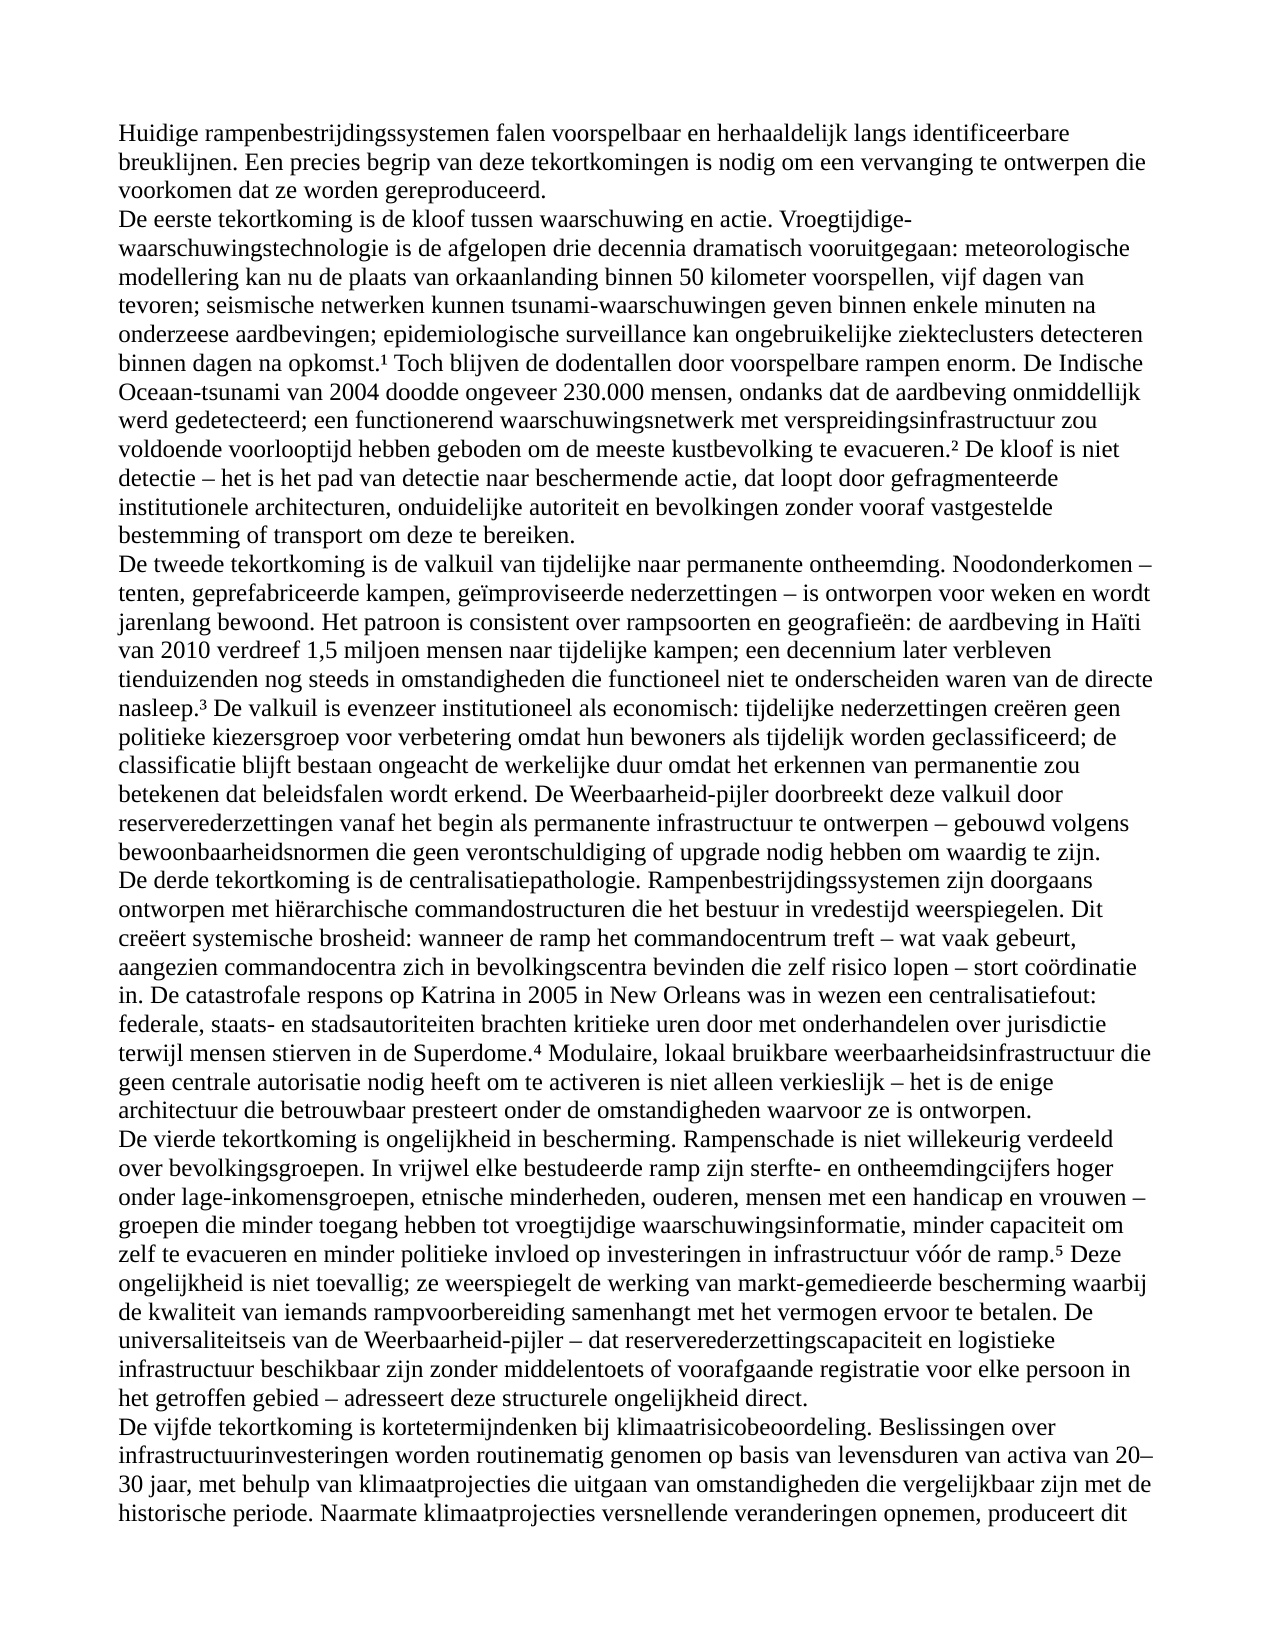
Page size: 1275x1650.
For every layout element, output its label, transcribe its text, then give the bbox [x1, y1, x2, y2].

text De vijfde tekortkoming is kortetermijndenken bij klimaatrisicobeoordeling. Beslissingen over infrastructuurinvesteringen worden routinematig genomen op basis van levensduren van activa van 20–30 jaar, met behulp van klimaatprojecties die uitgaan van omstandigheden die vergelijkbaar zijn met de historische periode. Naarmate klimaatprojecties versnellende veranderingen opnemen, produceert dit [118, 1412, 1157, 1527]
text De tweede tekortkoming is de valkuil van tijdelijke naar permanente ontheemding. Noodonderkomen – tenten, geprefabriceerde kampen, geïmproviseerde nederzettingen – is ontworpen voor weken en wordt jarenlang bewoond. Het patroon is consistent over rampsoorten en geografieën: de aardbeving in Haïti van 2010 verdreef 1,5 miljoen mensen naar tijdelijke kampen; een decennium later verbleven tienduizenden nog steeds in omstandigheden die functioneel niet te onderscheiden waren van de directe nasleep.³ De valkuil is evenzeer institutioneel als economisch: tijdelijke nederzettingen creëren geen politieke kiezersgroep voor verbetering omdat hun bewoners als tijdelijk worden geclassificeerd; de classificatie blijft bestaan ongeacht de werkelijke duur omdat het erkennen van permanentie zou betekenen dat beleidsfalen wordt erkend. De Weerbaarheid-pijler doorbreekt deze valkuil door reserverederzettingen vanaf het begin als permanente infrastructuur te ontwerpen – gebouwd volgens bewoonbaarheidsnormen die geen verontschuldiging of upgrade nodig hebben om waardig te zijn. [118, 549, 1157, 866]
text De eerste tekortkoming is de kloof tussen waarschuwing en actie. Vroegtijdige-waarschuwingstechnologie is de afgelopen drie decennia dramatisch vooruitgegaan: meteorologische modellering kan nu de plaats van orkaanlanding binnen 50 kilometer voorspellen, vijf dagen van tevoren; seismische netwerken kunnen tsunami-waarschuwingen geven binnen enkele minuten na onderzeese aardbevingen; epidemiologische surveillance kan ongebruikelijke ziekteclusters detecteren binnen dagen na opkomst.¹ Toch blijven de dodentallen door voorspelbare rampen enorm. De Indische Oceaan-tsunami van 2004 doodde ongeveer 230.000 mensen, ondanks dat de aardbeving onmiddellijk werd gedetecteerd; een functionerend waarschuwingsnetwerk met verspreidingsinfrastructuur zou voldoende voorlooptijd hebben geboden om de meeste kustbevolking te evacueren.² De kloof is niet detectie – het is het pad van detectie naar beschermende actie, dat loopt door gefragmenteerde institutionele architecturen, onduidelijke autoriteit en bevolkingen zonder vooraf vastgestelde bestemming of transport om deze te bereiken. [118, 204, 1157, 549]
text Huidige rampenbestrijdingssystemen falen voorspelbaar en herhaaldelijk langs identificeerbare breuklijnen. Een precies begrip van deze tekortkomingen is nodig om een vervanging te ontwerpen die voorkomen dat ze worden gereproduceerd. [118, 118, 1157, 204]
text De derde tekortkoming is de centralisatiepathologie. Rampenbestrijdingssystemen zijn doorgaans ontworpen met hiërarchische commandostructuren die het bestuur in vredestijd weerspiegelen. Dit creëert systemische brosheid: wanneer de ramp het commandocentrum treft – wat vaak gebeurt, aangezien commandocentra zich in bevolkingscentra bevinden die zelf risico lopen – stort coördinatie in. De catastrofale respons op Katrina in 2005 in New Orleans was in wezen een centralisatiefout: federale, staats- en stadsautoriteiten brachten kritieke uren door met onderhandelen over jurisdictie terwijl mensen stierven in de Superdome.⁴ Modulaire, lokaal bruikbare weerbaarheidsinfrastructuur die geen centrale autorisatie nodig heeft om te activeren is niet alleen verkieslijk – het is de enige architectuur die betrouwbaar presteert onder de omstandigheden waarvoor ze is ontworpen. [118, 866, 1157, 1124]
text De vierde tekortkoming is ongelijkheid in bescherming. Rampenschade is niet willekeurig verdeeld over bevolkingsgroepen. In vrijwel elke bestudeerde ramp zijn sterfte- en ontheemdingcijfers hoger onder lage-inkomensgroepen, etnische minderheden, ouderen, mensen met een handicap en vrouwen – groepen die minder toegang hebben tot vroegtijdige waarschuwingsinformatie, minder capaciteit om zelf te evacueren en minder politieke invloed op investeringen in infrastructuur vóór de ramp.⁵ Deze ongelijkheid is niet toevallig; ze weerspiegelt de werking van markt-gemedieerde bescherming waarbij de kwaliteit van iemands rampvoorbereiding samenhangt met het vermogen ervoor te betalen. De universaliteitseis van de Weerbaarheid-pijler – dat reserverederzettingscapaciteit en logistieke infrastructuur beschikbaar zijn zonder middelentoets of voorafgaande registratie voor elke persoon in het getroffen gebied – adresseert deze structurele ongelijkheid direct. [118, 1124, 1157, 1412]
